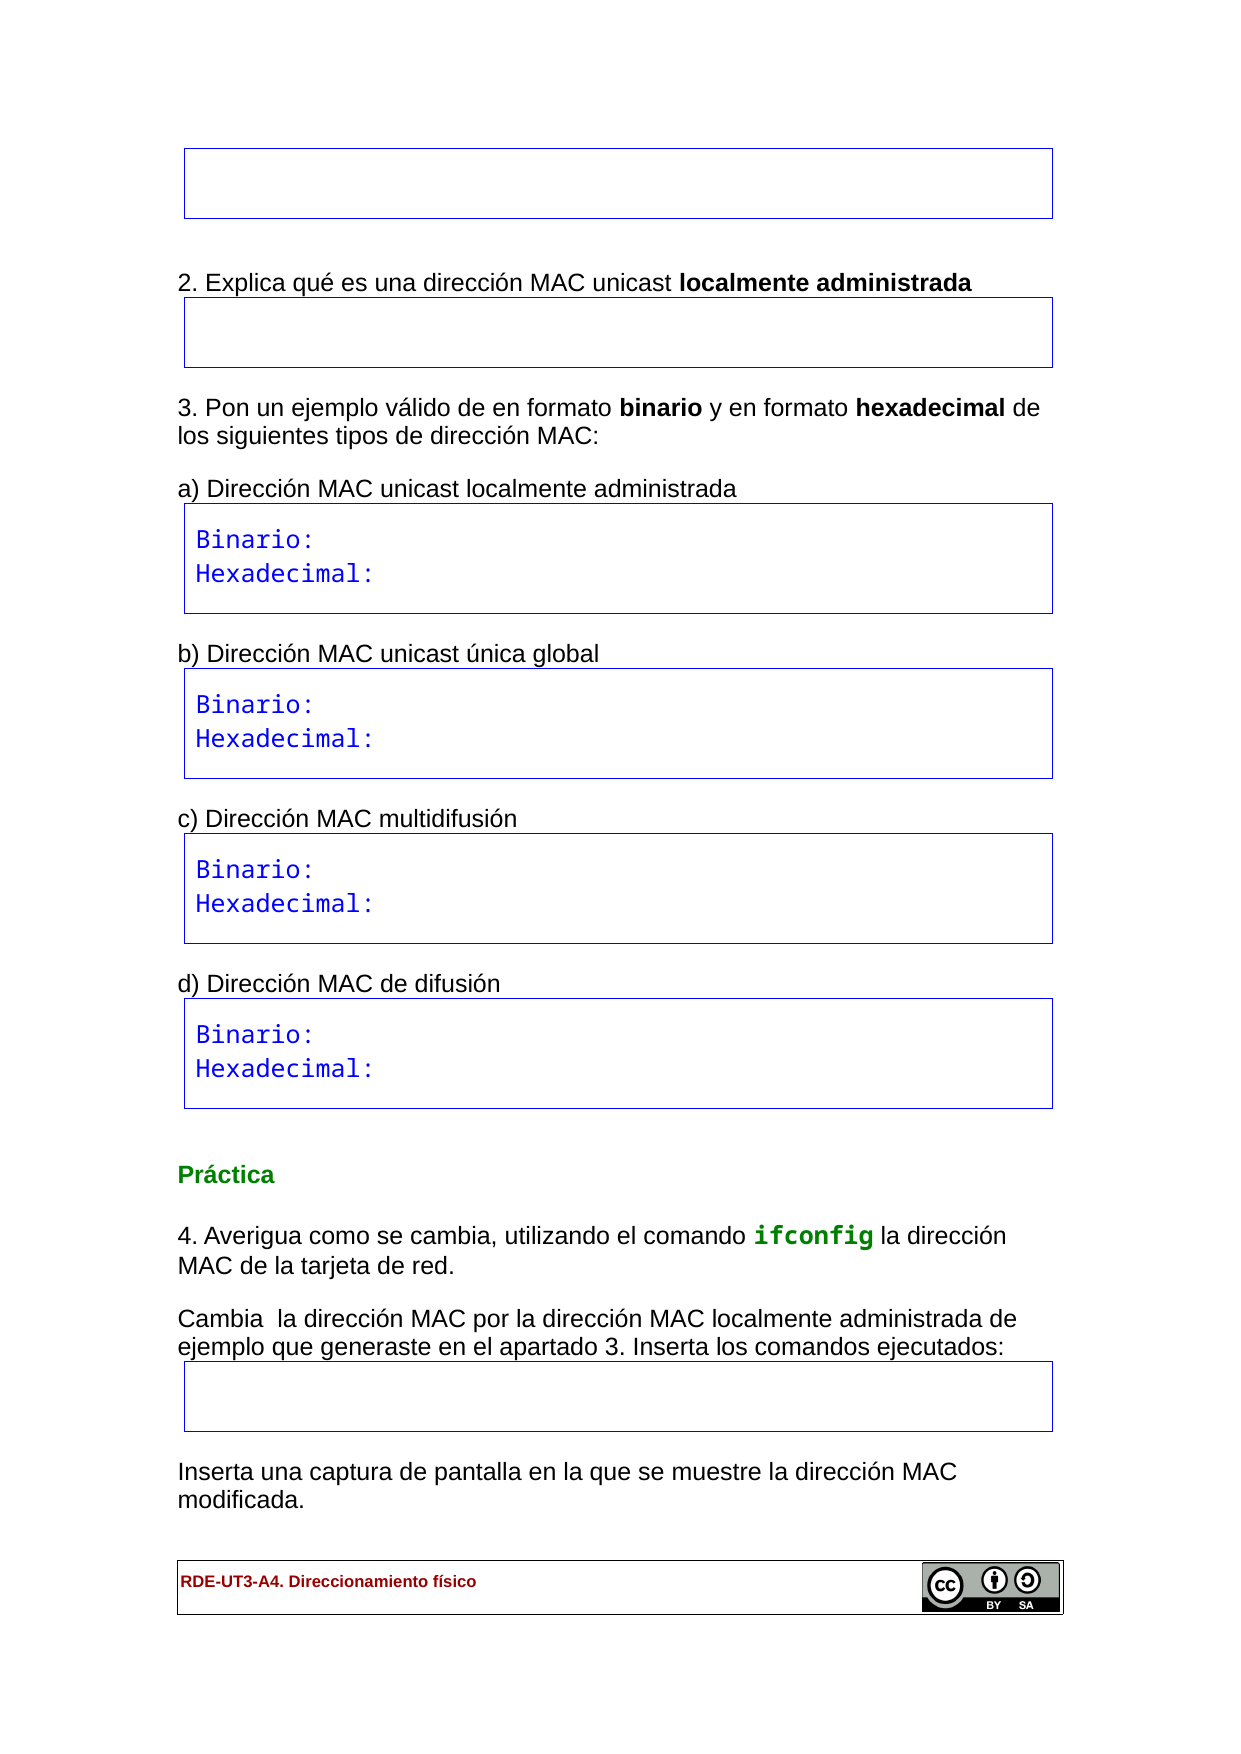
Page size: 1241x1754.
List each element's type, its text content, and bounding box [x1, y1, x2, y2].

table_header Binario: Hexadecimal: [185, 834, 1052, 943]
text b) Dirección MAC unicast única global [177, 640, 1063, 668]
text Inserta una captura de pantalla en la que se muestre la dirección MAC modificada. [177, 1458, 1063, 1513]
table_header Binario: Hexadecimal: [185, 999, 1052, 1108]
table_header [185, 298, 1052, 367]
text Práctica [177, 1160, 1063, 1188]
text c) Dirección MAC multidifusión [177, 805, 1063, 833]
table_header [185, 149, 1052, 218]
text 2. Explica qué es una dirección MAC unicast localmente administrada [177, 269, 1063, 297]
text a) Dirección MAC unicast localmente administrada [177, 475, 1063, 503]
table_header Binario: Hexadecimal: [185, 504, 1052, 613]
text Cambia la dirección MAC por la dirección MAC localmente administrada de ejemplo que generaste en el apartado 3. Inserta los comandos ejecutados: [177, 1305, 1063, 1361]
text 4. Averigua como se cambia, utilizando el comando ifconfig la dirección MAC de la tarjeta de red. [177, 1217, 1063, 1279]
text d) Dirección MAC de difusión [177, 970, 1063, 998]
table_header Binario: Hexadecimal: [185, 669, 1052, 778]
text 3. Pon un ejemplo válido de en formato binario y en formato hexadecimal de los siguientes tipos de dirección MAC: [177, 393, 1063, 449]
picture [922, 1562, 1060, 1612]
table_header [185, 1362, 1052, 1431]
